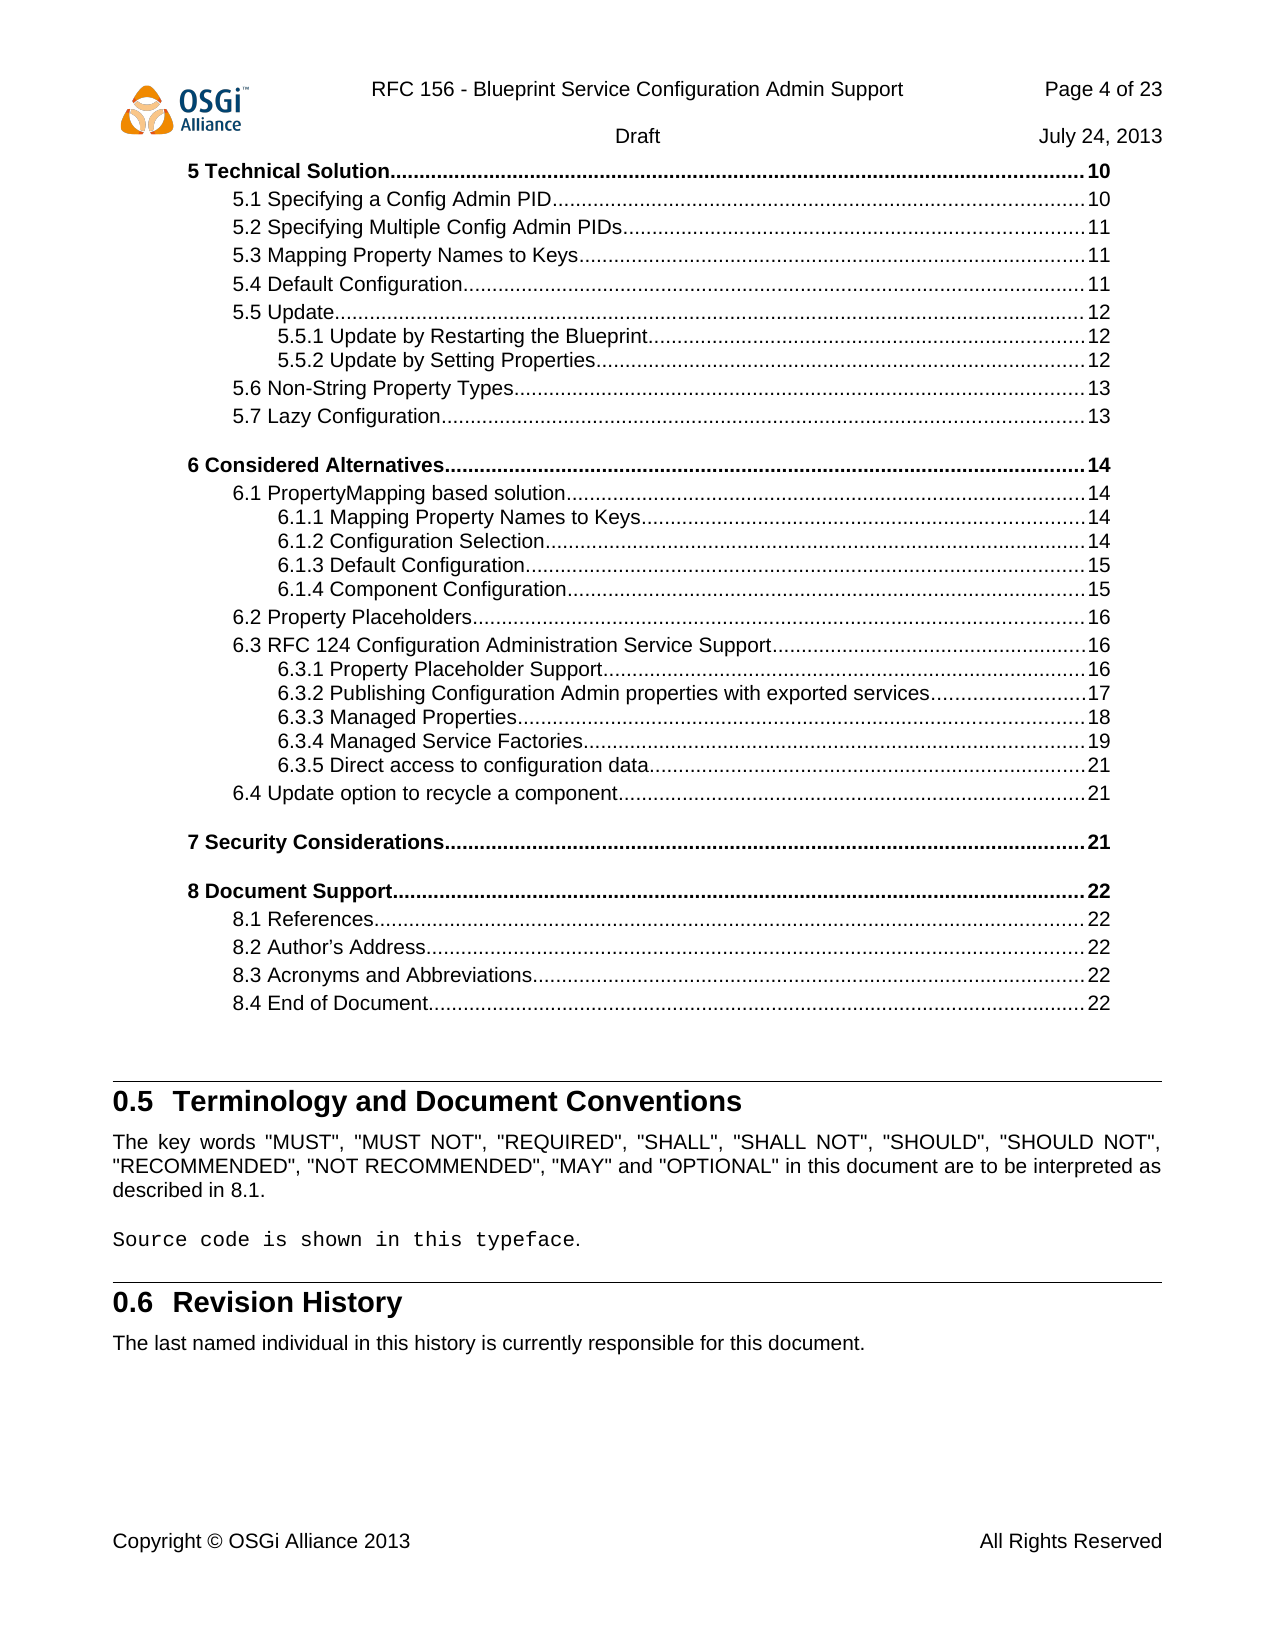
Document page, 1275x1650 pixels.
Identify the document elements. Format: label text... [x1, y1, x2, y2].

picture [113, 78, 257, 142]
subtitle Terminology and Document Conventions [112, 1082, 1162, 1117]
text 6.1.2 Configuration Selection 14 [277, 529, 1162, 553]
text 5 Technical Solution 10 [187, 159, 1162, 183]
text 6.3.1 Property Placeholder Support 16 [277, 657, 1162, 681]
text 7 Security Considerations 21 [187, 830, 1162, 854]
subtitle Revision History [112, 1283, 1162, 1318]
text 6.3.4 Managed Service Factories 19 [277, 729, 1162, 753]
text 6.1.4 Component Configuration 15 [277, 577, 1162, 601]
text 8.4 End of Document 22 [232, 991, 1162, 1015]
text 6.3.3 Managed Properties 18 [277, 705, 1162, 729]
text 6 Considered Alternatives 14 [187, 453, 1162, 477]
text 5.2 Specifying Multiple Config Admin PIDs 11 [232, 215, 1162, 239]
text 8.1 References 22 [232, 907, 1162, 931]
text 5.5 Update 12 [232, 299, 1162, 323]
text 6.3.5 Direct access to configuration data 21 [277, 753, 1162, 777]
text The last named individual in this history is currently responsible for this document. [112, 1331, 1162, 1355]
text 6.1.3 Default Configuration 15 [277, 553, 1162, 577]
text 5.5.2 Update by Setting Properties 12 [277, 347, 1162, 371]
text 6.2 Property Placeholders 16 [232, 605, 1162, 629]
text The key words "MUST", "MUST NOT", "REQUIRED", "SHALL", "SHALL NOT", "SHOULD", "SHOULD NOT", "RECOMMENDED", "NOT RECOMMENDED", "MAY" and "OPTIONAL" in this document are to be interpreted as described in 8.1. [112, 1130, 1162, 1202]
text 5.1 Specifying a Config Admin PID 10 [232, 187, 1162, 211]
text 5.6 Non-String Property Types 13 [232, 376, 1162, 399]
text 6.1 PropertyMapping based solution 14 [232, 481, 1162, 505]
text 5.3 Mapping Property Names to Keys 11 [232, 243, 1162, 267]
text 5.5.1 Update by Restarting the Blueprint 12 [277, 323, 1162, 347]
text 5.4 Default Configuration 11 [232, 271, 1162, 295]
text 8.3 Acronyms and Abbreviations 22 [232, 963, 1162, 987]
text 6.1.1 Mapping Property Names to Keys 14 [277, 505, 1162, 529]
text 5.7 Lazy Configuration 13 [232, 404, 1162, 428]
text 8 Document Support 22 [187, 879, 1162, 903]
text Source code is shown in this typeface. [112, 1227, 1162, 1253]
text 6.4 Update option to recycle a component 21 [232, 781, 1162, 805]
text 8.2 Author’s Address 22 [232, 935, 1162, 959]
text 6.3.2 Publishing Configuration Admin properties with exported services 17 [277, 681, 1162, 705]
text 6.3 RFC 124 Configuration Administration Service Support 16 [232, 633, 1162, 657]
